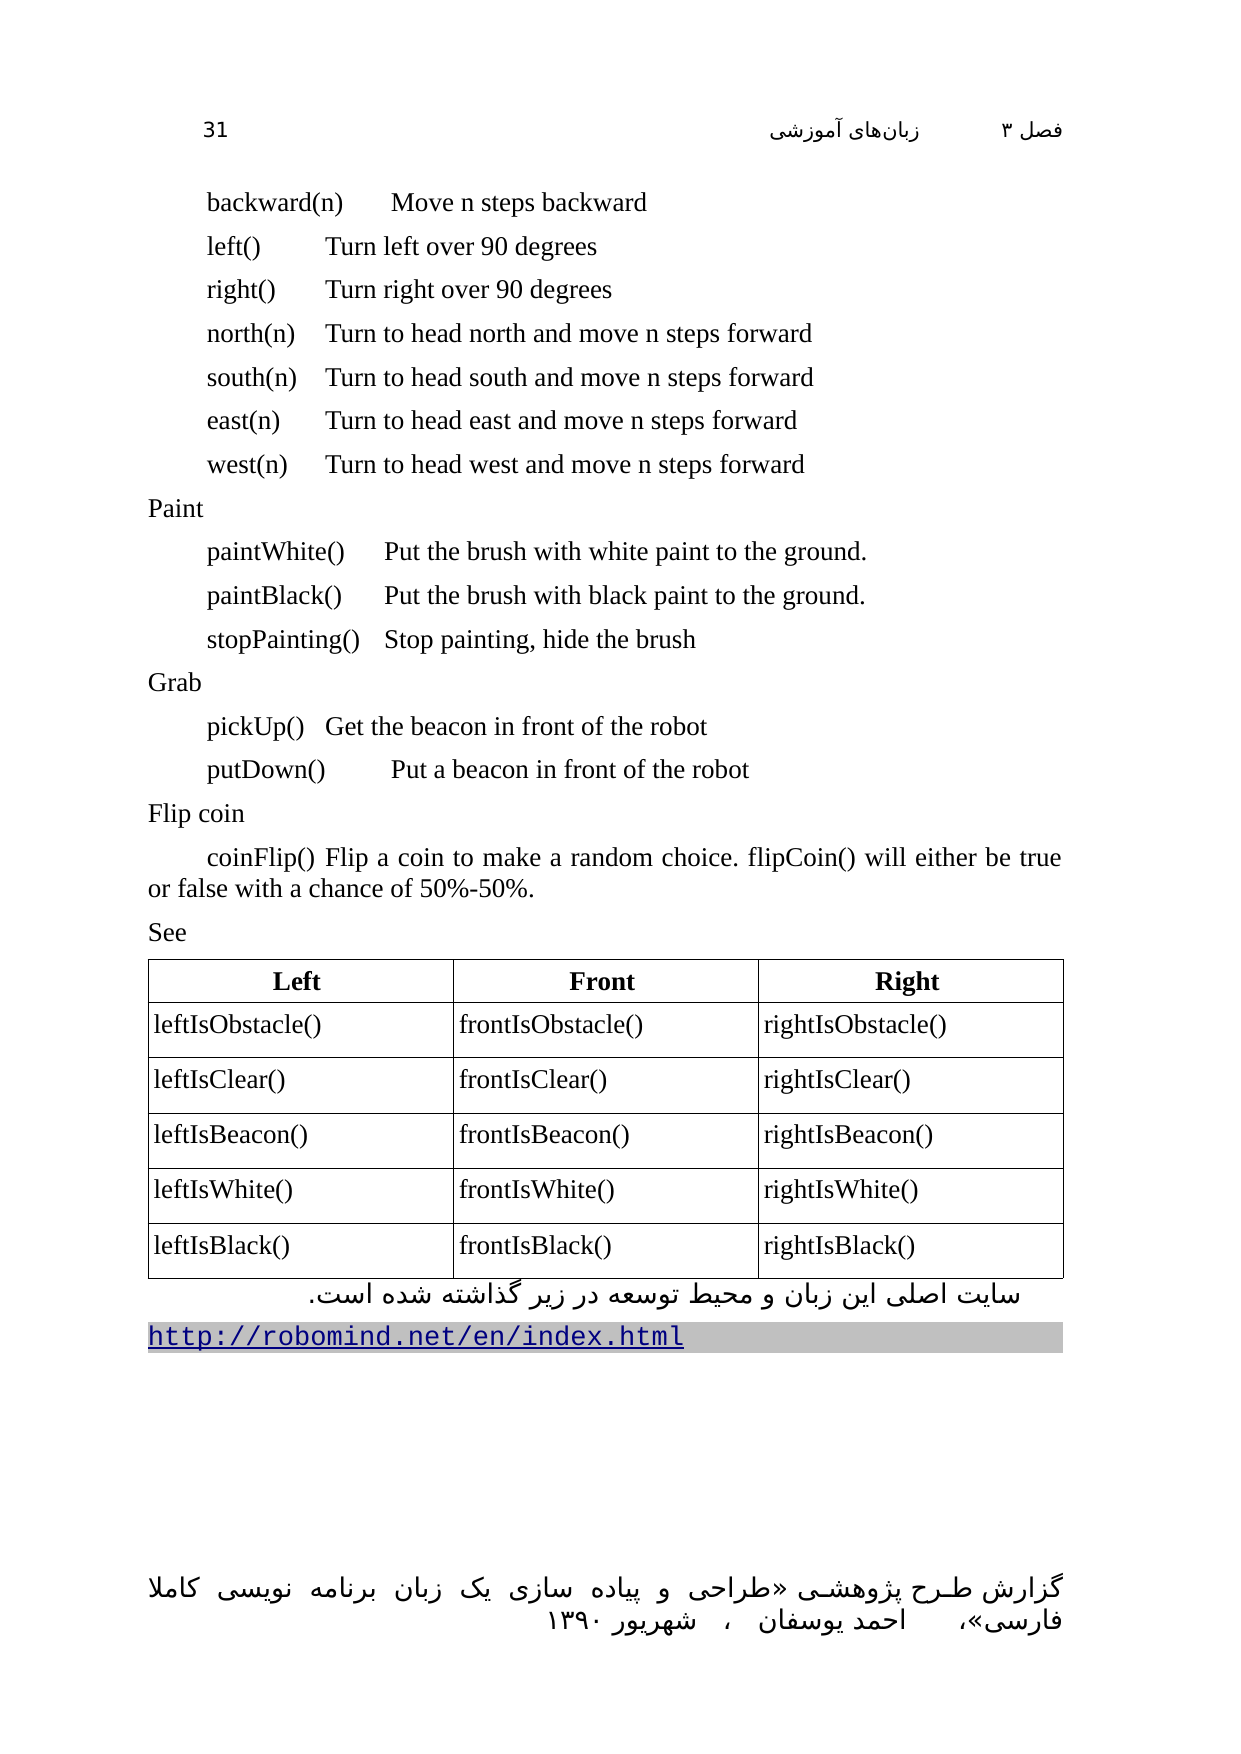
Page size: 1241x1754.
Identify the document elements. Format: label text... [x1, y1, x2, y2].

table_cell frontIsWhite() [454, 1169, 758, 1223]
table_cell rightIsClear() [759, 1058, 1063, 1112]
table_cell rightIsObstacle() [759, 1003, 1063, 1057]
table_cell leftIsBlack() [149, 1224, 453, 1278]
text coinFlip() Flip a coin to make a random choice. flipCoin() will either be true or false with a chance of 50%-50%. [148, 841, 1063, 903]
table_header Right [759, 960, 1063, 1002]
text pickUp() Get the beacon in front of the robot [148, 710, 1063, 741]
table_cell rightIsBlack() [759, 1224, 1063, 1278]
text Flip coin [148, 797, 1063, 828]
text http://robomind.net/en/index.html [148, 1322, 1063, 1353]
table_cell leftIsClear() [149, 1058, 453, 1112]
text paintBlack() Put the brush with black paint to the ground. [148, 579, 1063, 610]
text west(n) Turn to head west and move n steps forward [148, 448, 1063, 479]
text left() Turn left over 90 degrees [148, 230, 1063, 261]
text سایت اصلی این زبان و محیط توسعه در زیر گذاشته شده است. [148, 1279, 1063, 1310]
table_cell frontIsClear() [454, 1058, 758, 1112]
text right() Turn right over 90 degrees [148, 273, 1063, 305]
table_cell leftIsObstacle() [149, 1003, 453, 1057]
text See [148, 916, 1063, 947]
text paintWhite() Put the brush with white paint to the ground. [148, 535, 1063, 567]
table_cell rightIsBeacon() [759, 1114, 1063, 1168]
text putDown() Put a beacon in front of the robot [148, 754, 1063, 785]
text north(n) Turn to head north and move n steps forward [148, 317, 1063, 348]
text backward(n) Move n steps backward [148, 186, 1063, 217]
table_cell frontIsBlack() [454, 1224, 758, 1278]
table_header Left [149, 960, 453, 1002]
text Grab [148, 666, 1063, 697]
table_cell frontIsObstacle() [454, 1003, 758, 1057]
table_cell leftIsWhite() [149, 1169, 453, 1223]
table_header Front [454, 960, 758, 1002]
table_cell frontIsBeacon() [454, 1114, 758, 1168]
text south(n) Turn to head south and move n steps forward [148, 361, 1063, 392]
table_cell leftIsBeacon() [149, 1114, 453, 1168]
table_cell rightIsWhite() [759, 1169, 1063, 1223]
text east(n) Turn to head east and move n steps forward [148, 404, 1063, 436]
text stopPainting() Stop painting, hide the brush [148, 623, 1063, 654]
text Paint [148, 492, 1063, 523]
